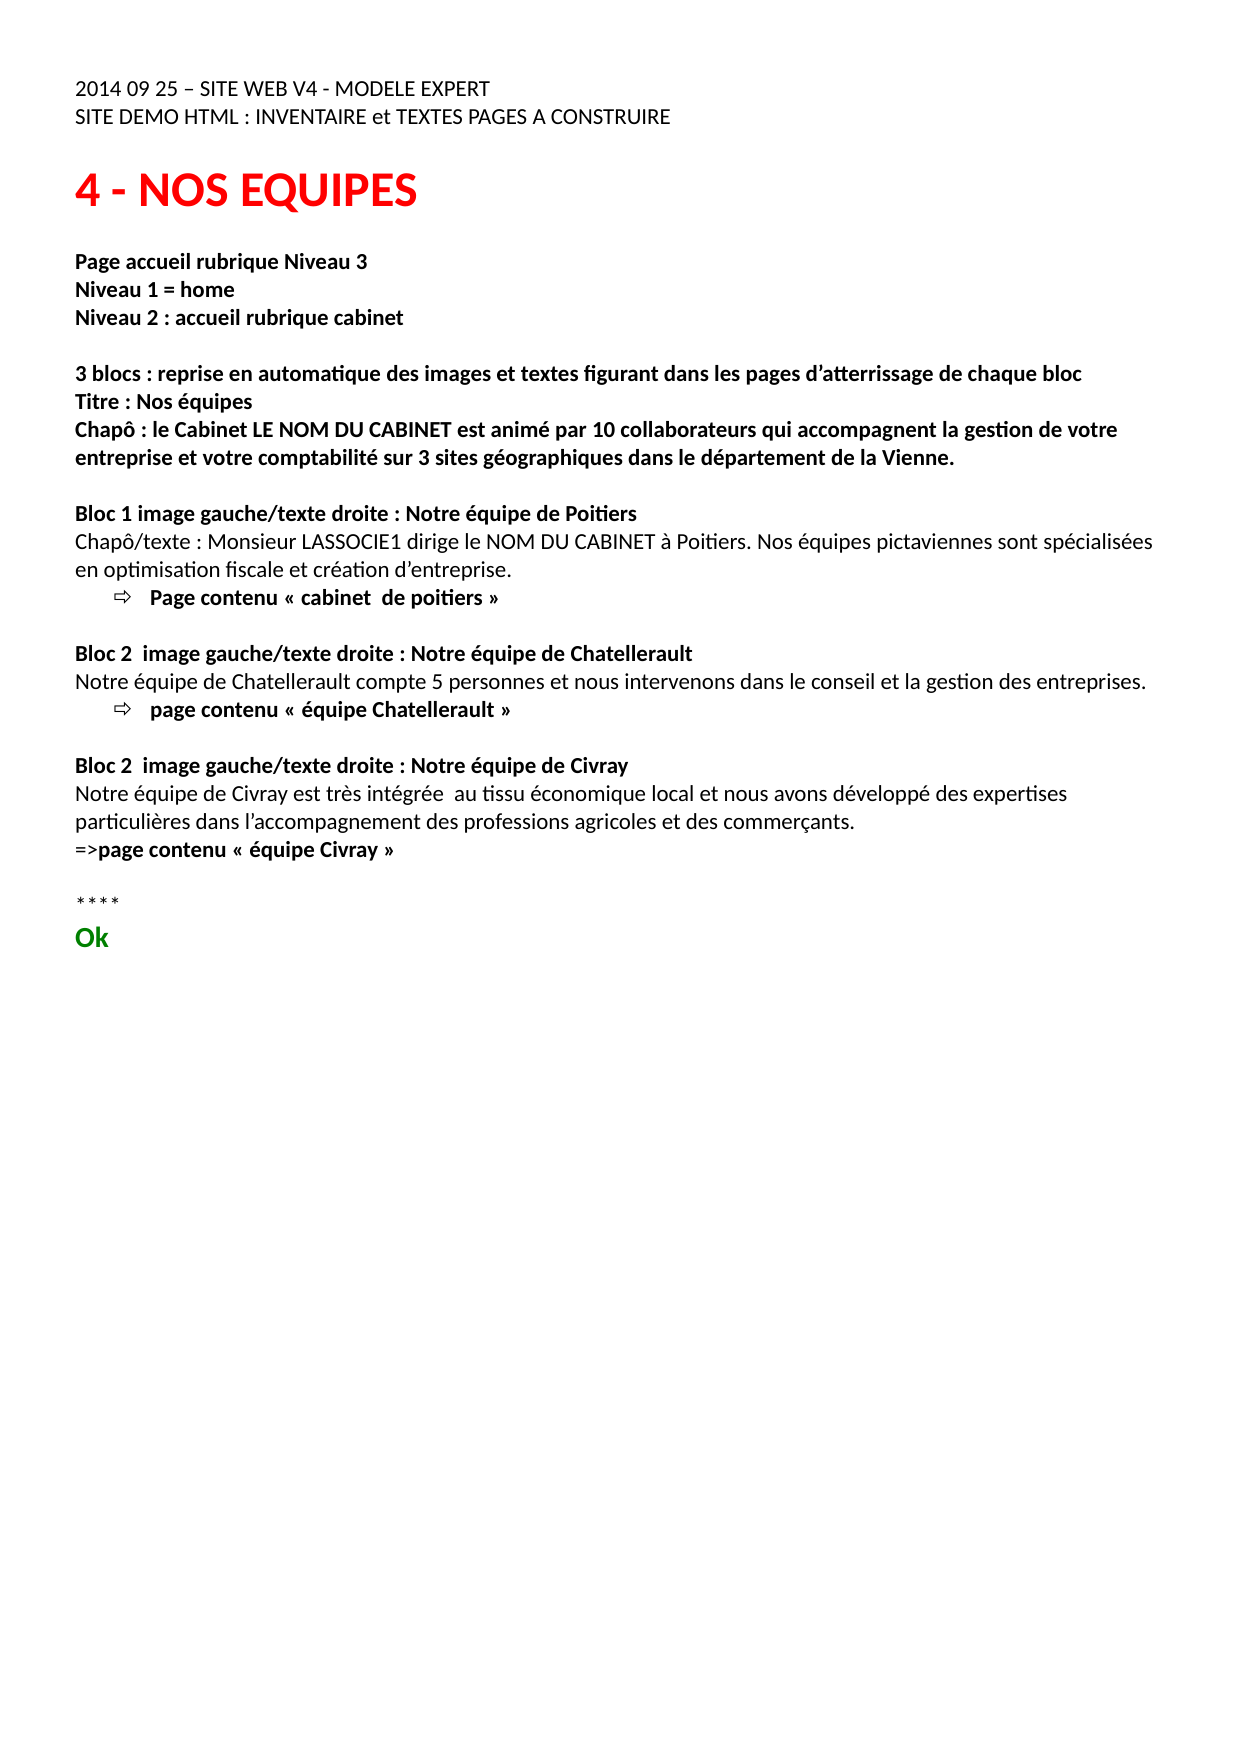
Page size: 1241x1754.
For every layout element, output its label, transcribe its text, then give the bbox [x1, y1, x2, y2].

text Bloc 1 image gauche/texte droite : Notre équipe de Poitiers [75, 499, 1165, 527]
text Bloc 2 image gauche/texte droite : Notre équipe de Civray [75, 751, 1165, 779]
text **** [75, 891, 1165, 919]
text Notre équipe de Civray est très intégrée au tissu économique local et nous avons développé des expertises particulières dans l’accompagnement des professions agricoles et des commerçants. [75, 779, 1165, 835]
text Notre équipe de Chatellerault compte 5 personnes et nous intervenons dans le conseil et la gestion des entreprises. [75, 667, 1165, 695]
text Bloc 2 image gauche/texte droite : Notre équipe de Chatellerault [75, 639, 1165, 667]
text Ok [75, 919, 1165, 955]
text Niveau 2 : accueil rubrique cabinet [75, 303, 1165, 331]
text Chapô/texte : Monsieur LASSOCIE1 dirige le NOM DU CABINET à Poitiers. Nos équipes pictaviennes sont spécialisées en optimisation fiscale et création d’entreprise. [75, 527, 1165, 583]
text 4 - NOS EQUIPES [75, 158, 1165, 219]
list Page contenu « cabinet de poitiers » [112, 583, 1165, 611]
list page contenu « équipe Chatellerault » [112, 695, 1165, 723]
text 3 blocs : reprise en automatique des images et textes figurant dans les pages d’atterrissage de chaque bloc [75, 359, 1165, 387]
text =>page contenu « équipe Civray » [75, 835, 1165, 863]
text Chapô : le Cabinet LE NOM DU CABINET est animé par 10 collaborateurs qui accompagnent la gestion de votre entreprise et votre comptabilité sur 3 sites géographiques dans le département de la Vienne. [75, 415, 1165, 471]
text Page accueil rubrique Niveau 3 [75, 247, 1165, 275]
text Niveau 1 = home [75, 275, 1165, 303]
text Titre : Nos équipes [75, 387, 1165, 415]
